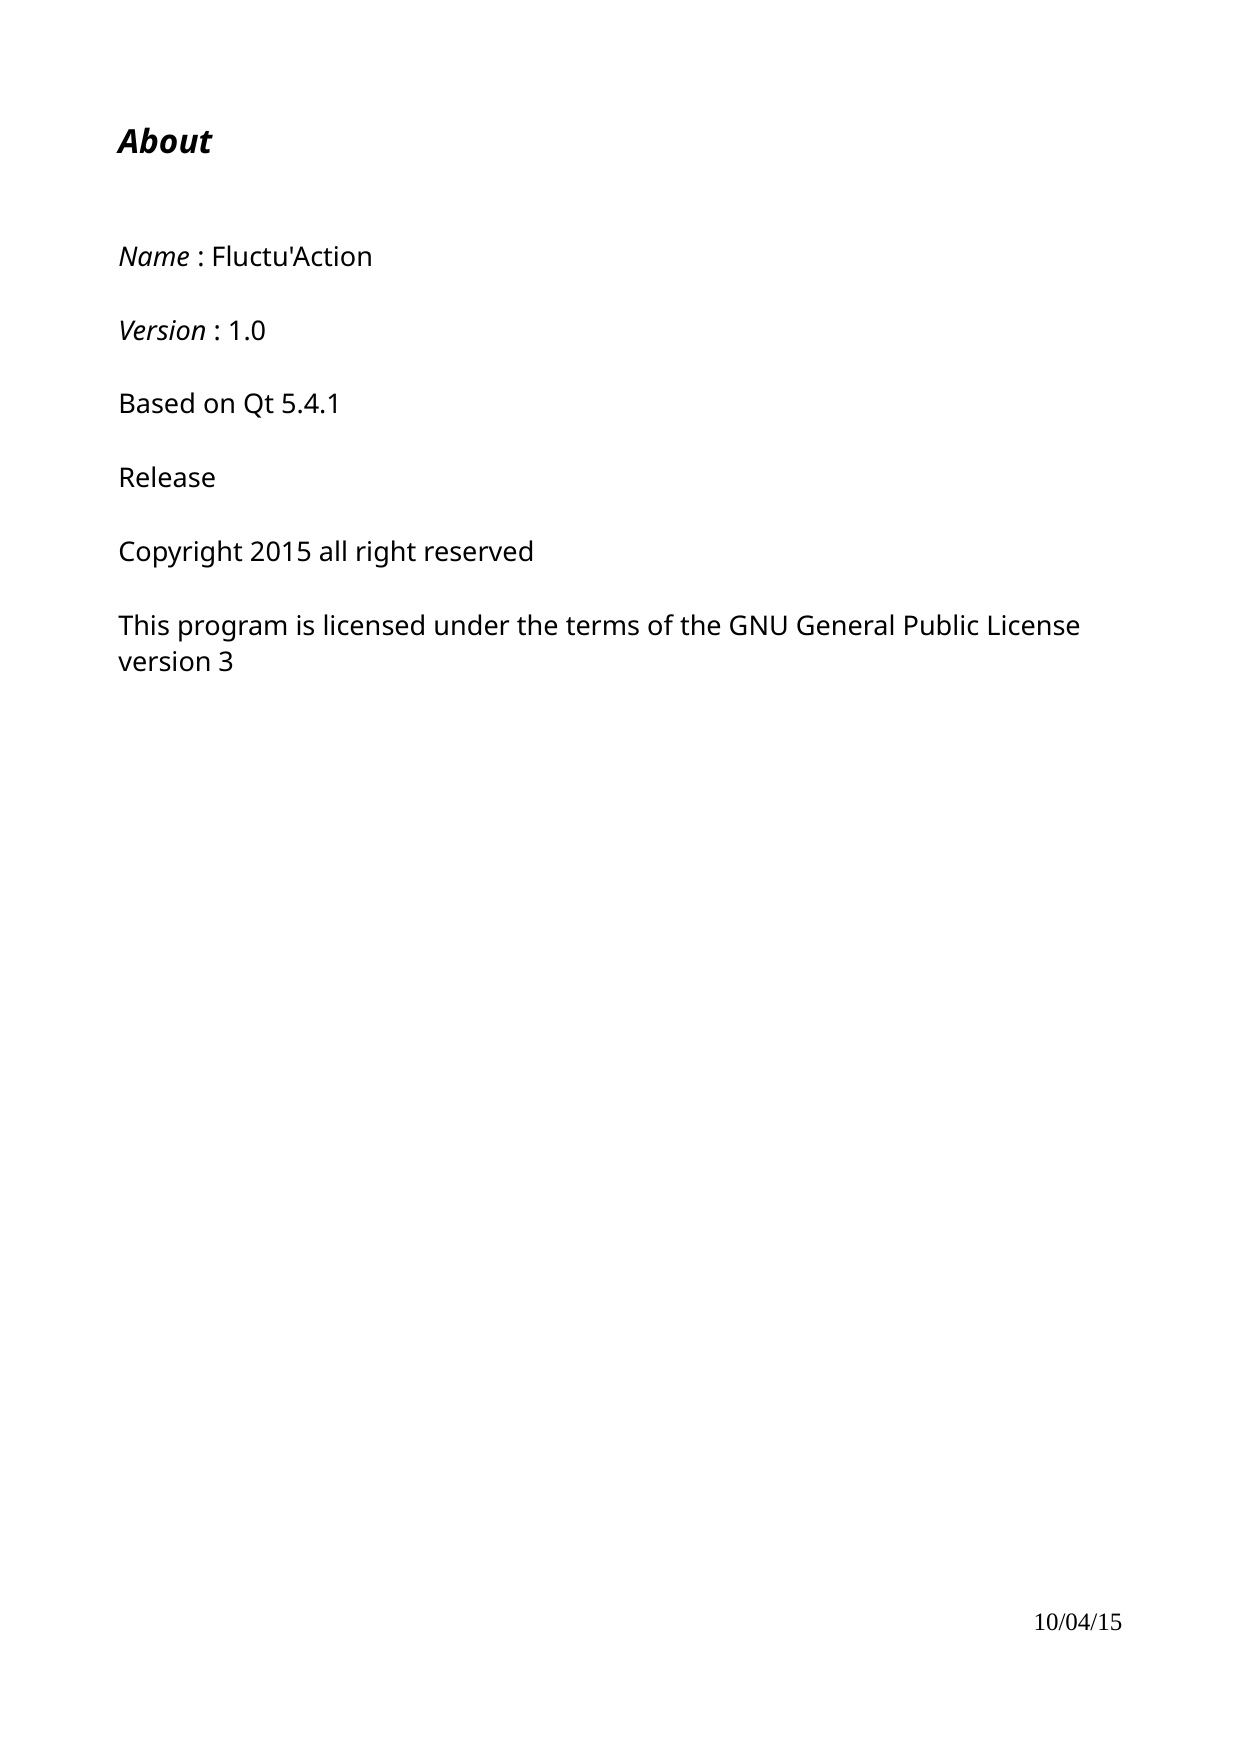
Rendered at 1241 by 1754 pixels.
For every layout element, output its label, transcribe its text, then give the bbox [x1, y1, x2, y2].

text About [118, 118, 1122, 163]
text Release [118, 458, 1122, 495]
text Version : 1.0 [118, 311, 1122, 348]
text Copyright 2015 all right reserved [118, 532, 1122, 569]
text Name : Fluctu'Action [118, 237, 1122, 274]
text Based on Qt 5.4.1 [118, 385, 1122, 422]
text This program is licensed under the terms of the GNU General Public License version 3 [118, 606, 1122, 680]
